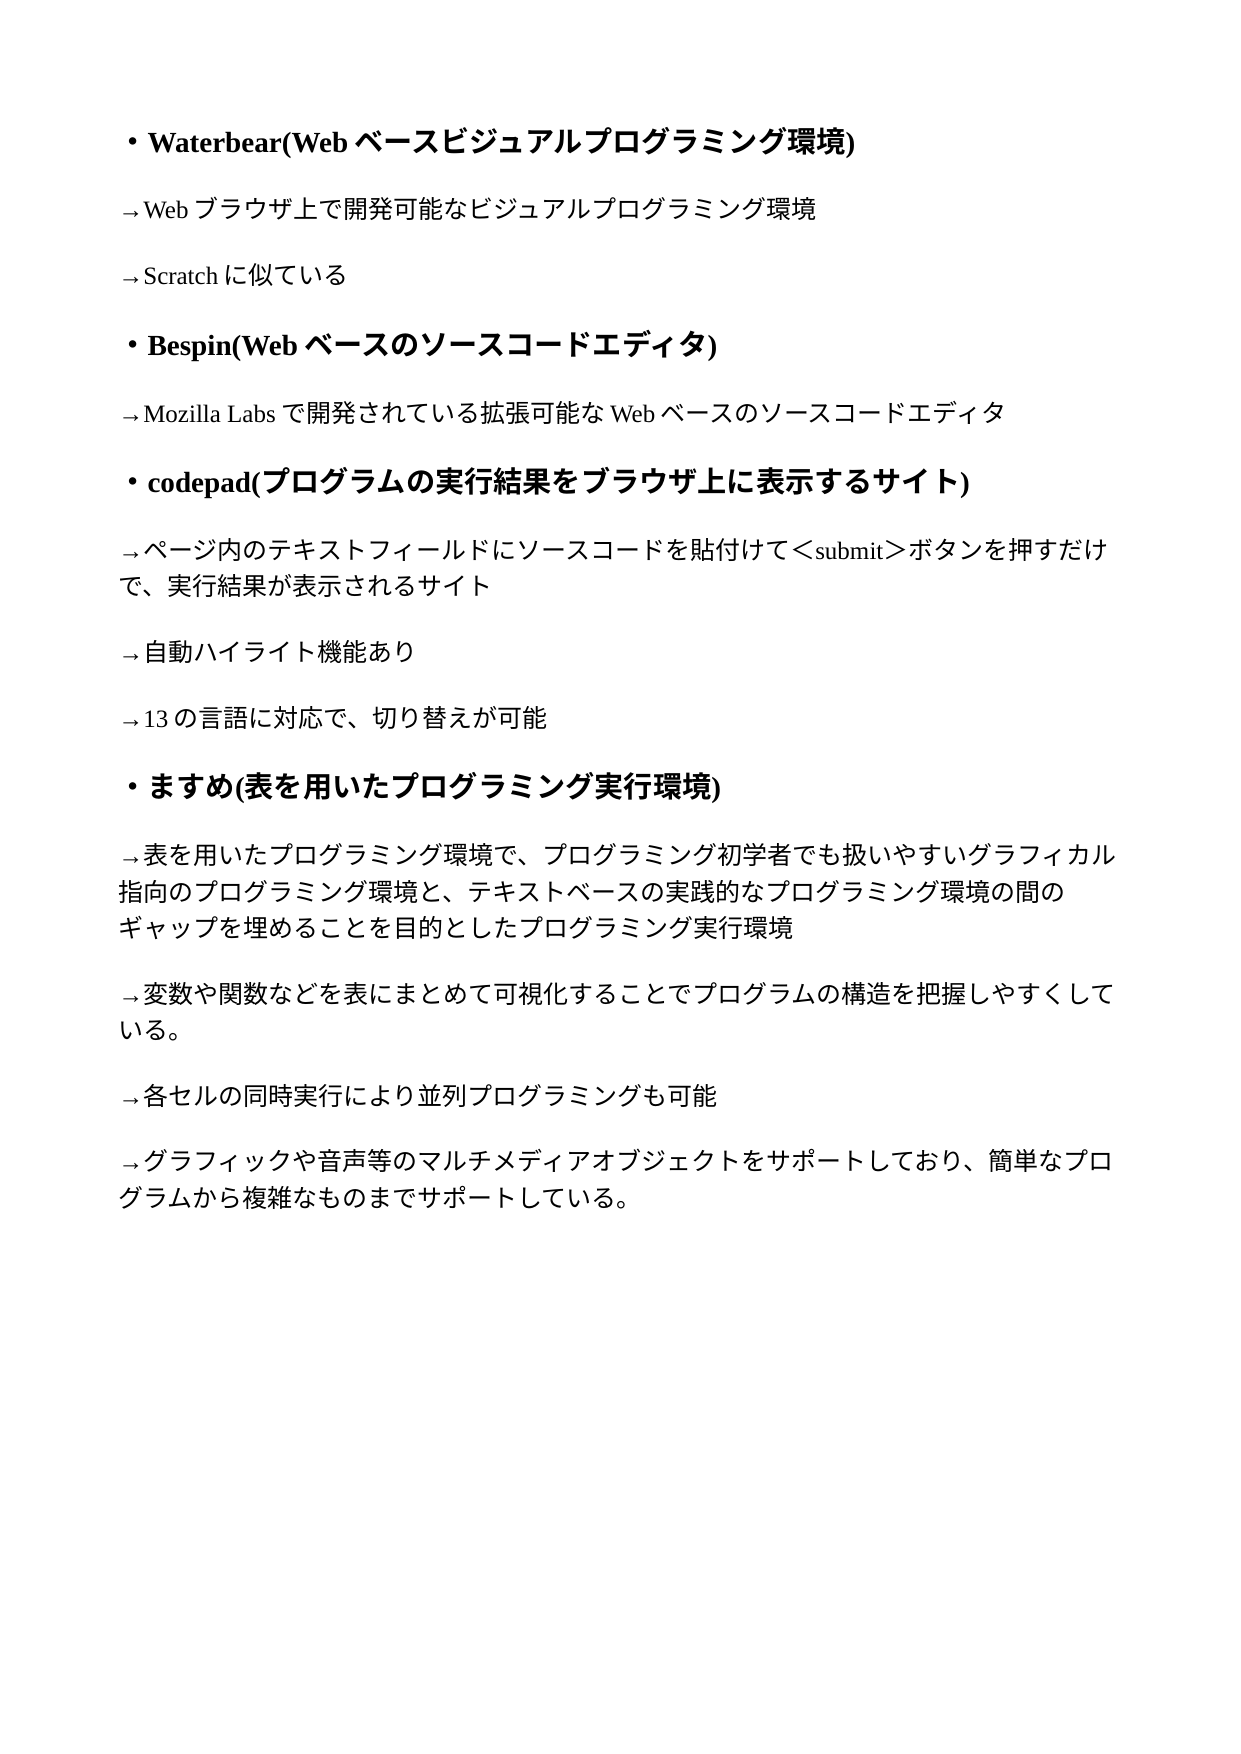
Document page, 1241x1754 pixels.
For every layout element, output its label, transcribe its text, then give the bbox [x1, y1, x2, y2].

text ・Bespin(Webベースのソースコードエディタ) [118, 321, 1122, 364]
text →Mozilla Labsで開発されている拡張可能なWebベースのソースコードエディタ [118, 393, 1122, 429]
text →変数や関数などを表にまとめて可視化することでプログラムの構造を把握しやすくしている。 [118, 974, 1122, 1047]
text ・codepad(プログラムの実行結果をブラウザ上に表示するサイト) [118, 459, 1122, 501]
text →ページ内のテキストフィールドにソースコードを貼付けて＜submit＞ボタンを押すだけで、実行結果が表示されるサイト [118, 531, 1122, 603]
text →各セルの同時実行により並列プログラミングも可能 [118, 1076, 1122, 1112]
text →13の言語に対応で、切り替えが可能 [118, 698, 1122, 734]
text →グラフィックや音声等のマルチメディアオブジェクトをサポートしており、簡単なプログラムから複雑なものまでサポートしている。 [118, 1142, 1122, 1214]
text →Webブラウザ上で開発可能なビジュアルプログラミング環境 [118, 190, 1122, 226]
text →Scratchに似ている [118, 256, 1122, 292]
text ・ますめ(表を用いたプログラミング実行環境) [118, 764, 1122, 806]
text →表を用いたプログラミング環境で、プログラミング初学者でも扱いやすいグラフィカル指向のプログラミング環境と、テキストベースの実践的なプログラミング環境の間のギャップを埋めることを目的としたプログラミング実行環境 [118, 836, 1122, 944]
text ・Waterbear(Webベースビジュアルプログラミング環境) [118, 118, 1122, 160]
text →自動ハイライト機能あり [118, 633, 1122, 669]
